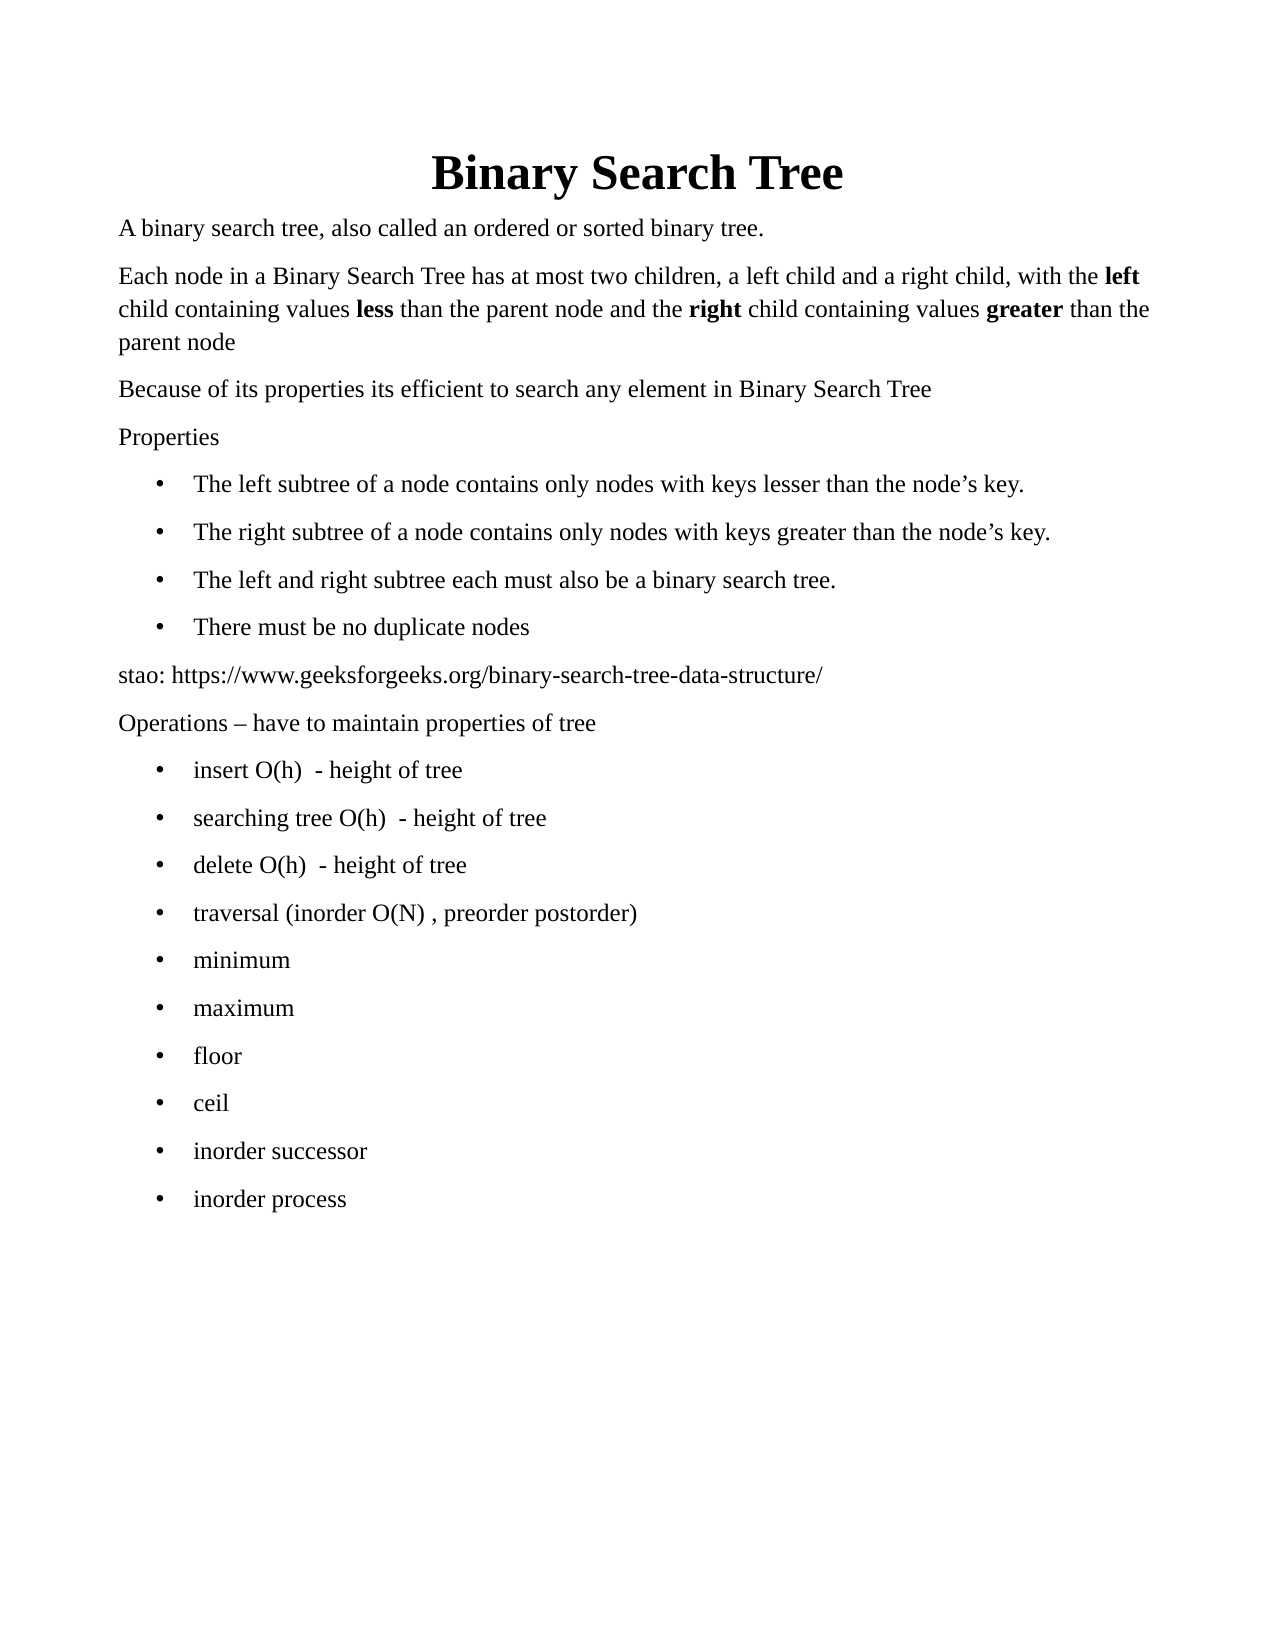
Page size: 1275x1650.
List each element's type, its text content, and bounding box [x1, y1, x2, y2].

list floor [156, 1041, 1157, 1069]
list inorder process [156, 1184, 1157, 1212]
text A binary search tree, also called an ordered or sorted binary tree. [118, 213, 1157, 242]
text stao: https://www.geeksforgeeks.org/binary-search-tree-data-structure/ [118, 660, 1157, 689]
list ceil [156, 1088, 1157, 1117]
list There must be no duplicate nodes [156, 612, 1157, 641]
text Because of its properties its efficient to search any element in Binary Search Tree [118, 374, 1157, 403]
list traversal (inorder O(N) , preorder postorder) [156, 898, 1157, 927]
list maximum [156, 993, 1157, 1022]
list inorder successor [156, 1136, 1157, 1165]
list The left and right subtree each must also be a binary search tree. [156, 565, 1157, 593]
list delete O(h) - height of tree [156, 850, 1157, 879]
list insert O(h) - height of tree [156, 755, 1157, 784]
text Operations – have to maintain properties of tree [118, 708, 1157, 736]
list The left subtree of a node contains only nodes with keys lesser than the node’s key. [156, 469, 1157, 498]
list minimum [156, 946, 1157, 974]
subtitle Binary Search Tree [118, 143, 1157, 201]
text Properties [118, 422, 1157, 451]
list searching tree O(h) - height of tree [156, 803, 1157, 832]
list The right subtree of a node contains only nodes with keys greater than the node’s key. [156, 517, 1157, 546]
text Each node in a Binary Search Tree has at most two children, a left child and a right child, with the left child containing values less than the parent node and the right child containing values greater than the parent node [118, 261, 1157, 356]
